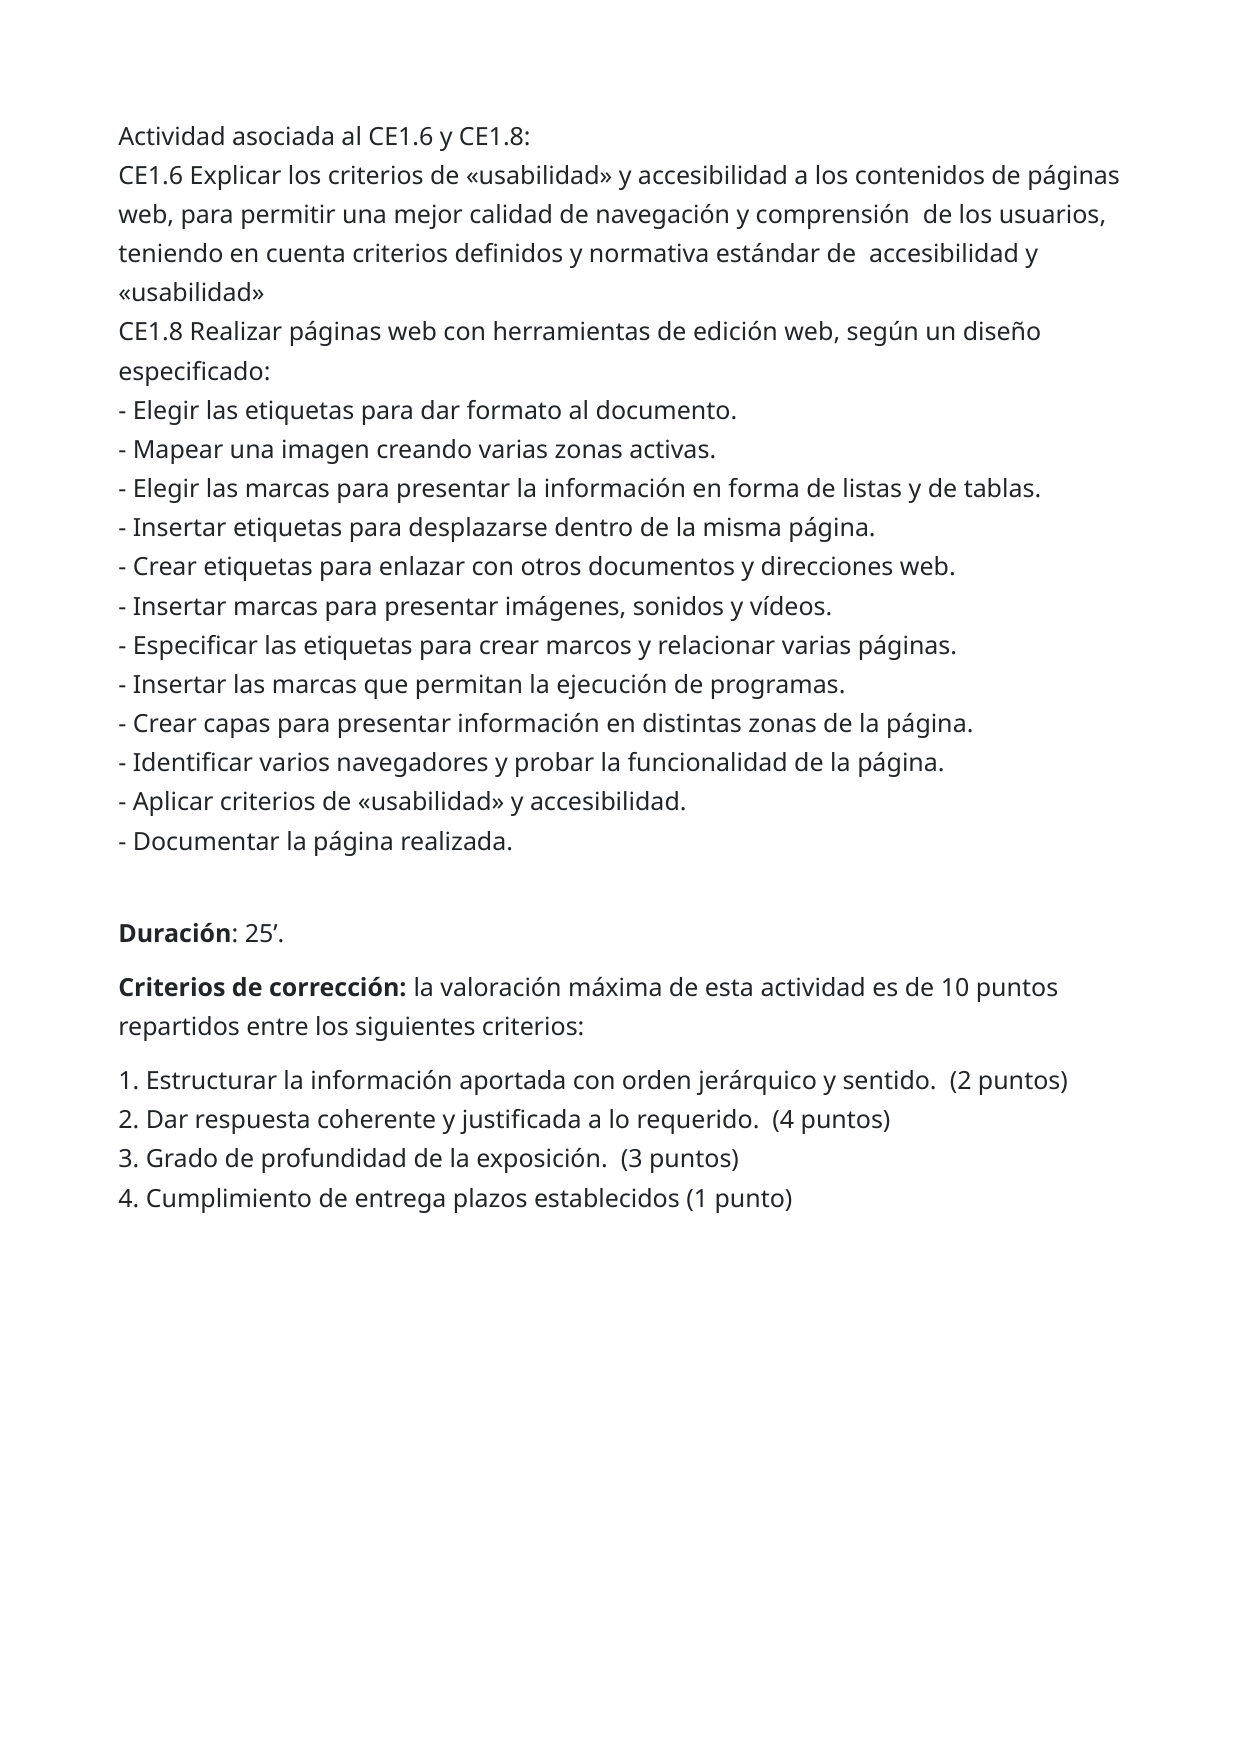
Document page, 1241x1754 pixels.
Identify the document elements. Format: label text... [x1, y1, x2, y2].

text 1. Estructurar la información aportada con orden jerárquico y sentido. (2 puntos) 2. Dar respuesta coherente y justificada a lo requerido. (4 puntos) 3. Grado de profundidad de la exposición. (3 puntos) 4. Cumplimiento de entrega plazos establecidos (1 punto) [118, 1063, 1122, 1214]
text Actividad asociada al CE1.6 y CE1.8: CE1.6 Explicar los criterios de «usabilidad» y accesibilidad a los contenidos de páginas web, para permitir una mejor calidad de navegación y comprensión de los usuarios, teniendo en cuenta criterios definidos y normativa estándar de accesibilidad y «usabilidad» CE1.8 Realizar páginas web con herramientas de edición web, según un diseño especificado: - Elegir las etiquetas para dar formato al documento. - Mapear una imagen creando varias zonas activas. - Elegir las marcas para presentar la información en forma de listas y de tablas. - Insertar etiquetas para desplazarse dentro de la misma página. - Crear etiquetas para enlazar con otros documentos y direcciones web. - Insertar marcas para presentar imágenes, sonidos y vídeos. - Especificar las etiquetas para crear marcos y relacionar varias páginas. - Insertar las marcas que permitan la ejecución de programas. - Crear capas para presentar información en distintas zonas de la página. - Identificar varios navegadores y probar la funcionalidad de la página. - Aplicar criterios de «usabilidad» y accesibilidad. - Documentar la página realizada. [118, 118, 1122, 857]
text Criterios de corrección: la valoración máxima de esta actividad es de 10 puntos repartidos entre los siguientes criterios: [118, 970, 1122, 1043]
text Duración: 25’. [118, 877, 1122, 950]
